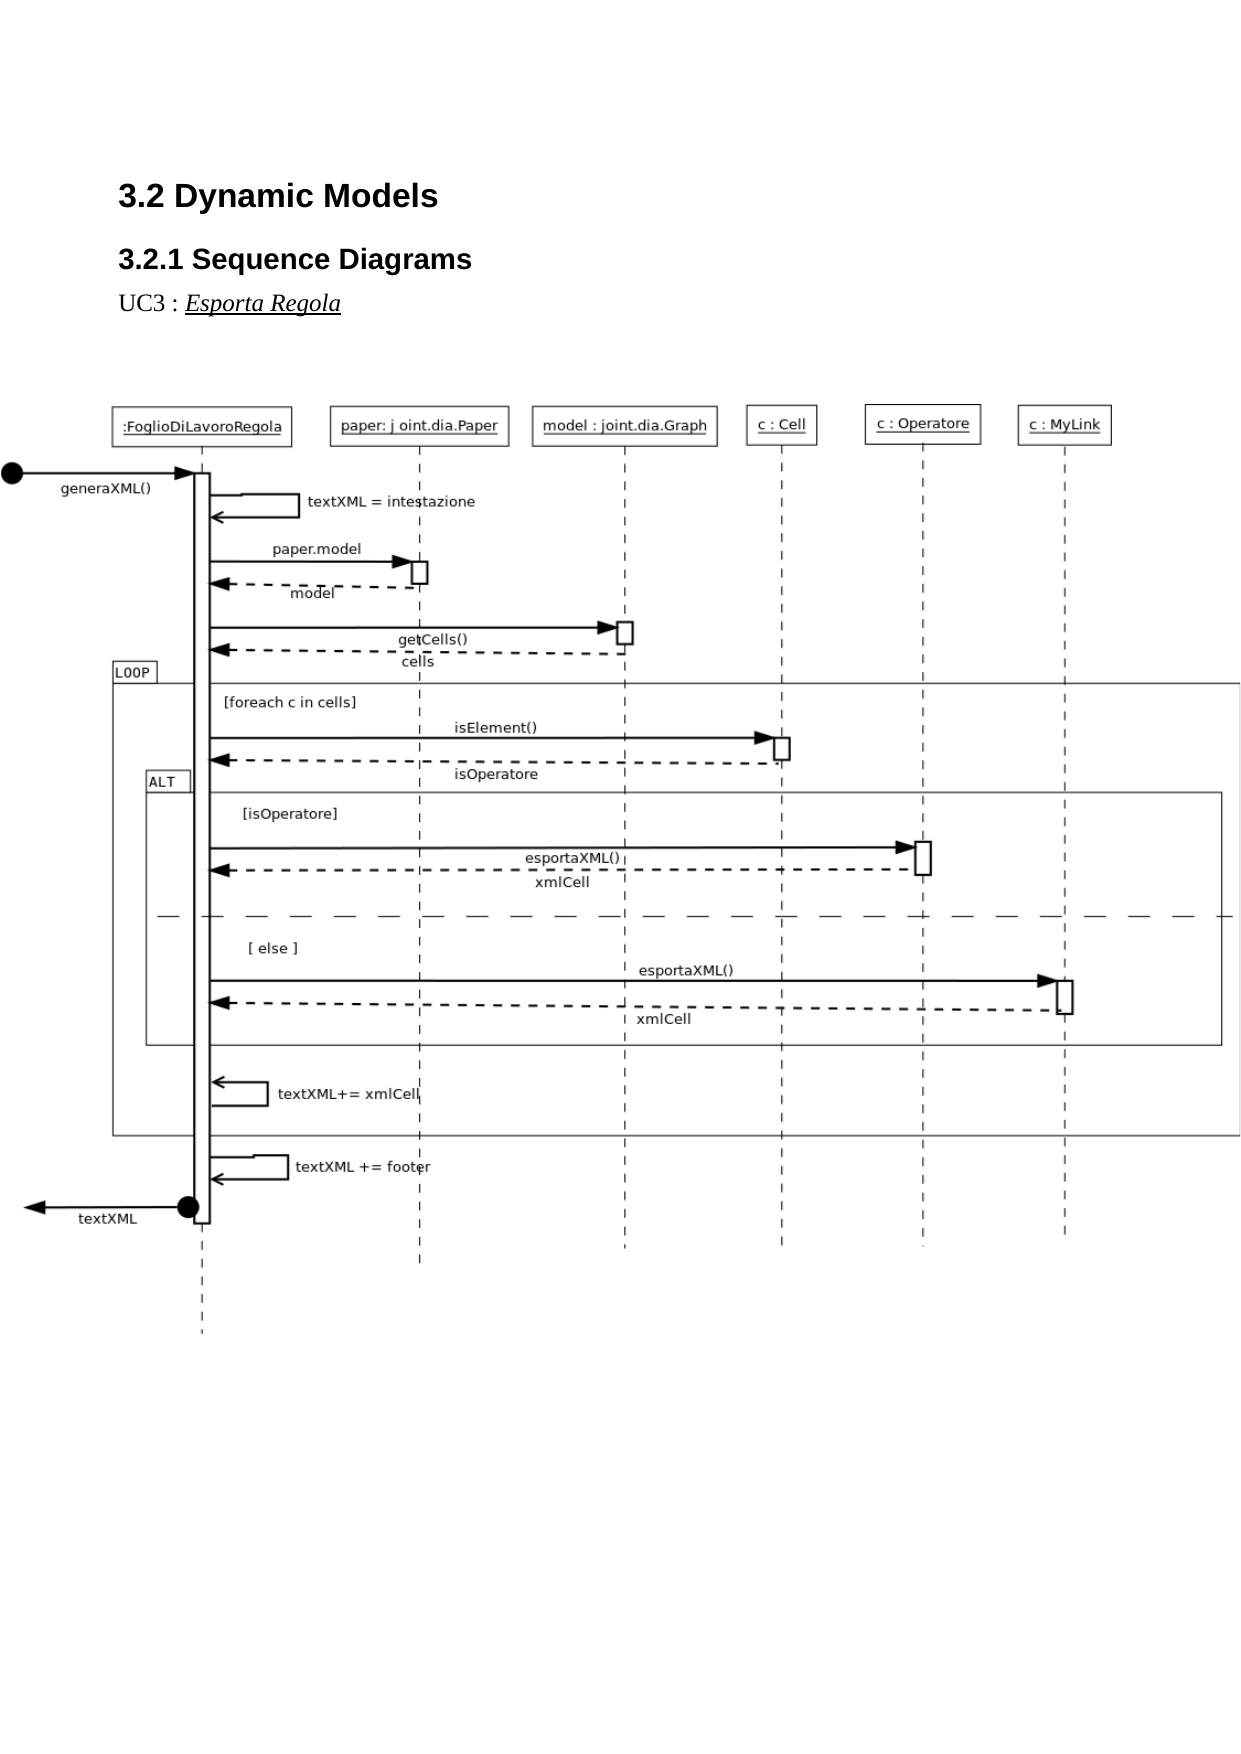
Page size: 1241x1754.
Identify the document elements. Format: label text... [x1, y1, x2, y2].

picture [0, 404, 1241, 1334]
subtitle 3.2 Dynamic Models [118, 176, 1122, 215]
text UC3 : Esporta Regola [118, 288, 1122, 317]
subtitle 3.2.1 Sequence Diagrams [118, 242, 1122, 276]
